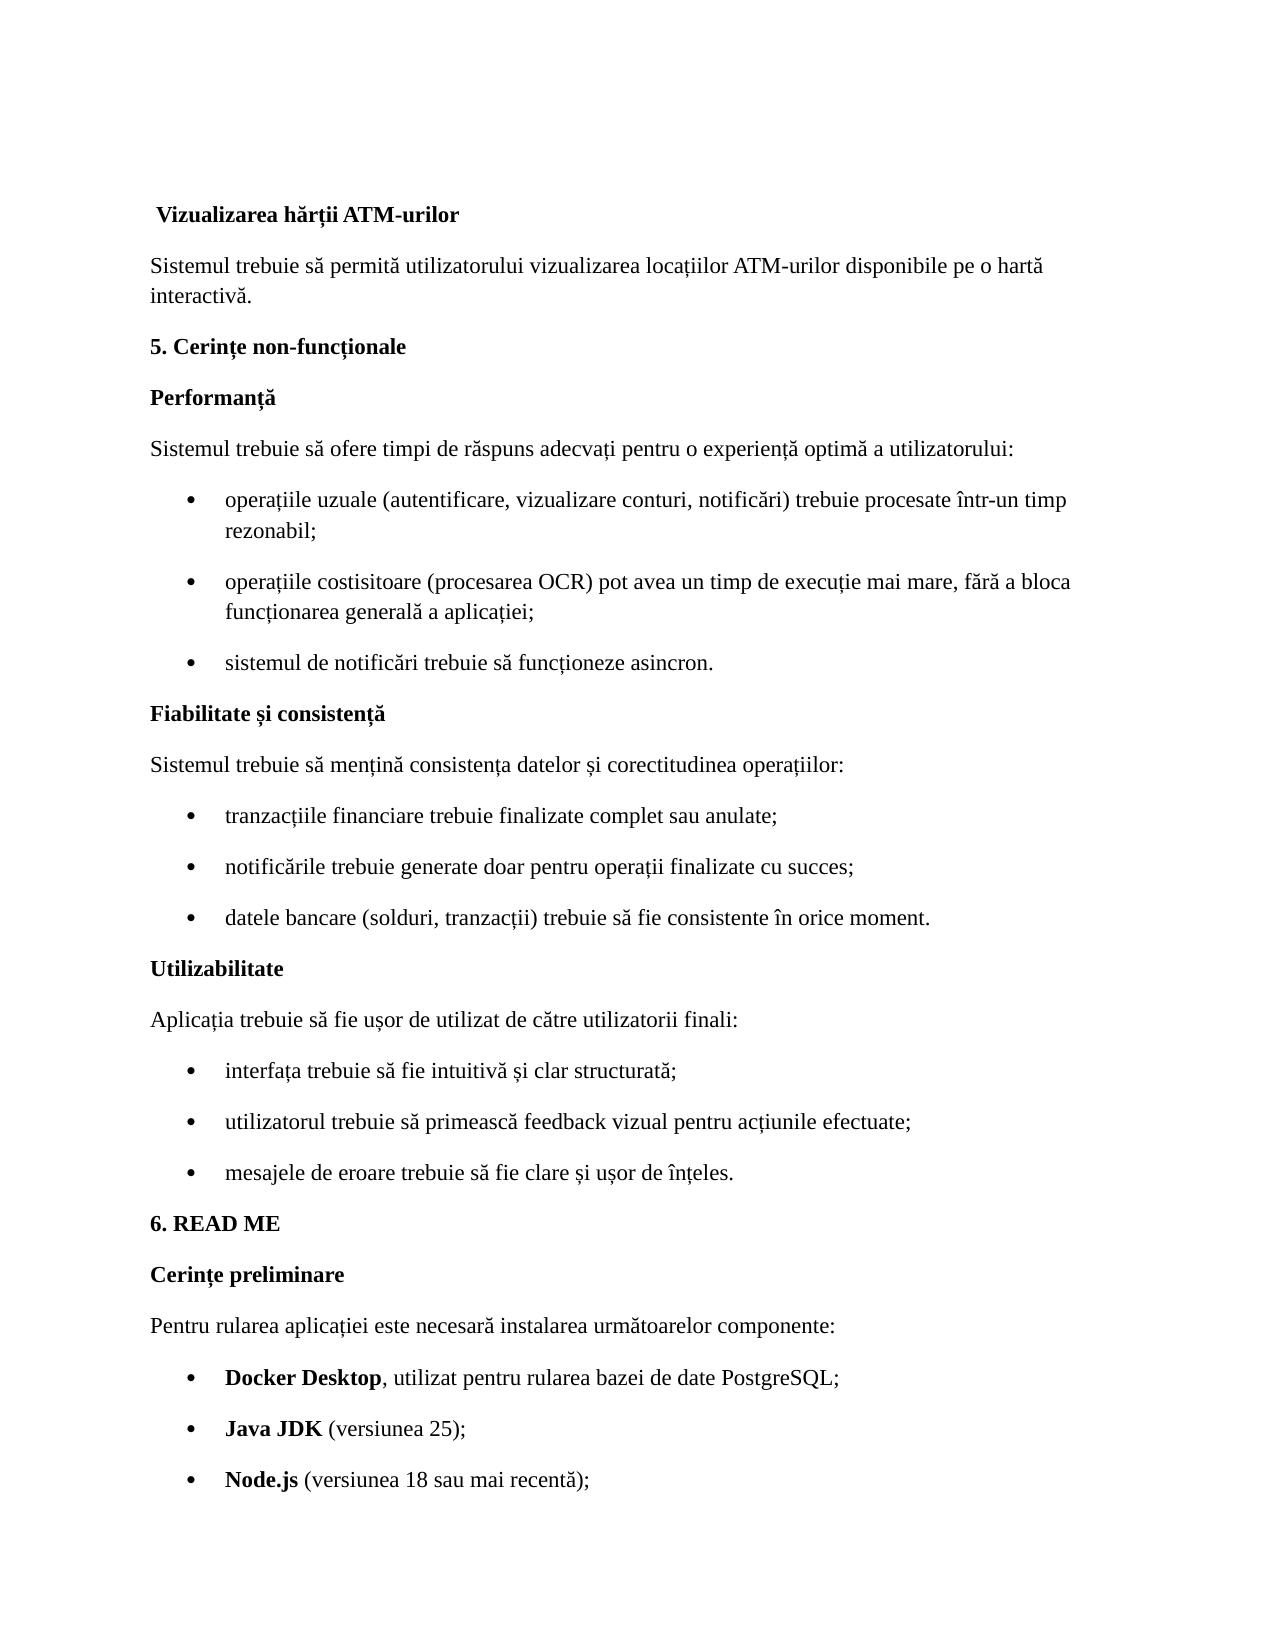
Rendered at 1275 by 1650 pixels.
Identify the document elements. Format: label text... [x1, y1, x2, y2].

list Java JDK (versiunea 25); [187, 1414, 1125, 1441]
list operațiile costisitoare (procesarea OCR) pot avea un timp de execuție mai mare, fără a bloca funcționarea generală a aplicației; [187, 568, 1125, 624]
text Performanță [150, 384, 1125, 411]
text Vizualizarea hărții ATM-urilor [150, 201, 1125, 227]
list tranzacțiile financiare trebuie finalizate complet sau anulate; [187, 802, 1125, 828]
text Sistemul trebuie să mențină consistența datelor și corectitudinea operațiilor: [150, 751, 1125, 777]
text Pentru rularea aplicației este necesară instalarea următoarelor componente: [150, 1312, 1125, 1339]
text Fiabilitate și consistență [150, 700, 1125, 726]
list Node.js (versiunea 18 sau mai recentă); [187, 1466, 1125, 1492]
list mesajele de eroare trebuie să fie clare și ușor de înțeles. [187, 1159, 1125, 1186]
text Utilizabilitate [150, 955, 1125, 982]
list notificările trebuie generate doar pentru operații finalizate cu succes; [187, 853, 1125, 879]
text 6. READ ME [150, 1210, 1125, 1237]
text Sistemul trebuie să permită utilizatorului vizualizarea locațiilor ATM-urilor disponibile pe o hartă interactivă. [150, 252, 1125, 309]
text Sistemul trebuie să ofere timpi de răspuns adecvați pentru o experiență optimă a utilizatorului: [150, 435, 1125, 462]
list interfața trebuie să fie intuitivă și clar structurată; [187, 1057, 1125, 1084]
list datele bancare (solduri, tranzacții) trebuie să fie consistente în orice moment. [187, 904, 1125, 931]
list utilizatorul trebuie să primească feedback vizual pentru acțiunile efectuate; [187, 1108, 1125, 1135]
text Aplicația trebuie să fie ușor de utilizat de către utilizatorii finali: [150, 1006, 1125, 1033]
text Cerințe preliminare [150, 1261, 1125, 1288]
list sistemul de notificări trebuie să funcționeze asincron. [187, 649, 1125, 675]
list Docker Desktop, utilizat pentru rularea bazei de date PostgreSQL; [187, 1363, 1125, 1390]
list operațiile uzuale (autentificare, vizualizare conturi, notificări) trebuie procesate într-un timp rezonabil; [187, 486, 1125, 543]
text 5. Cerințe non-funcționale [150, 333, 1125, 360]
